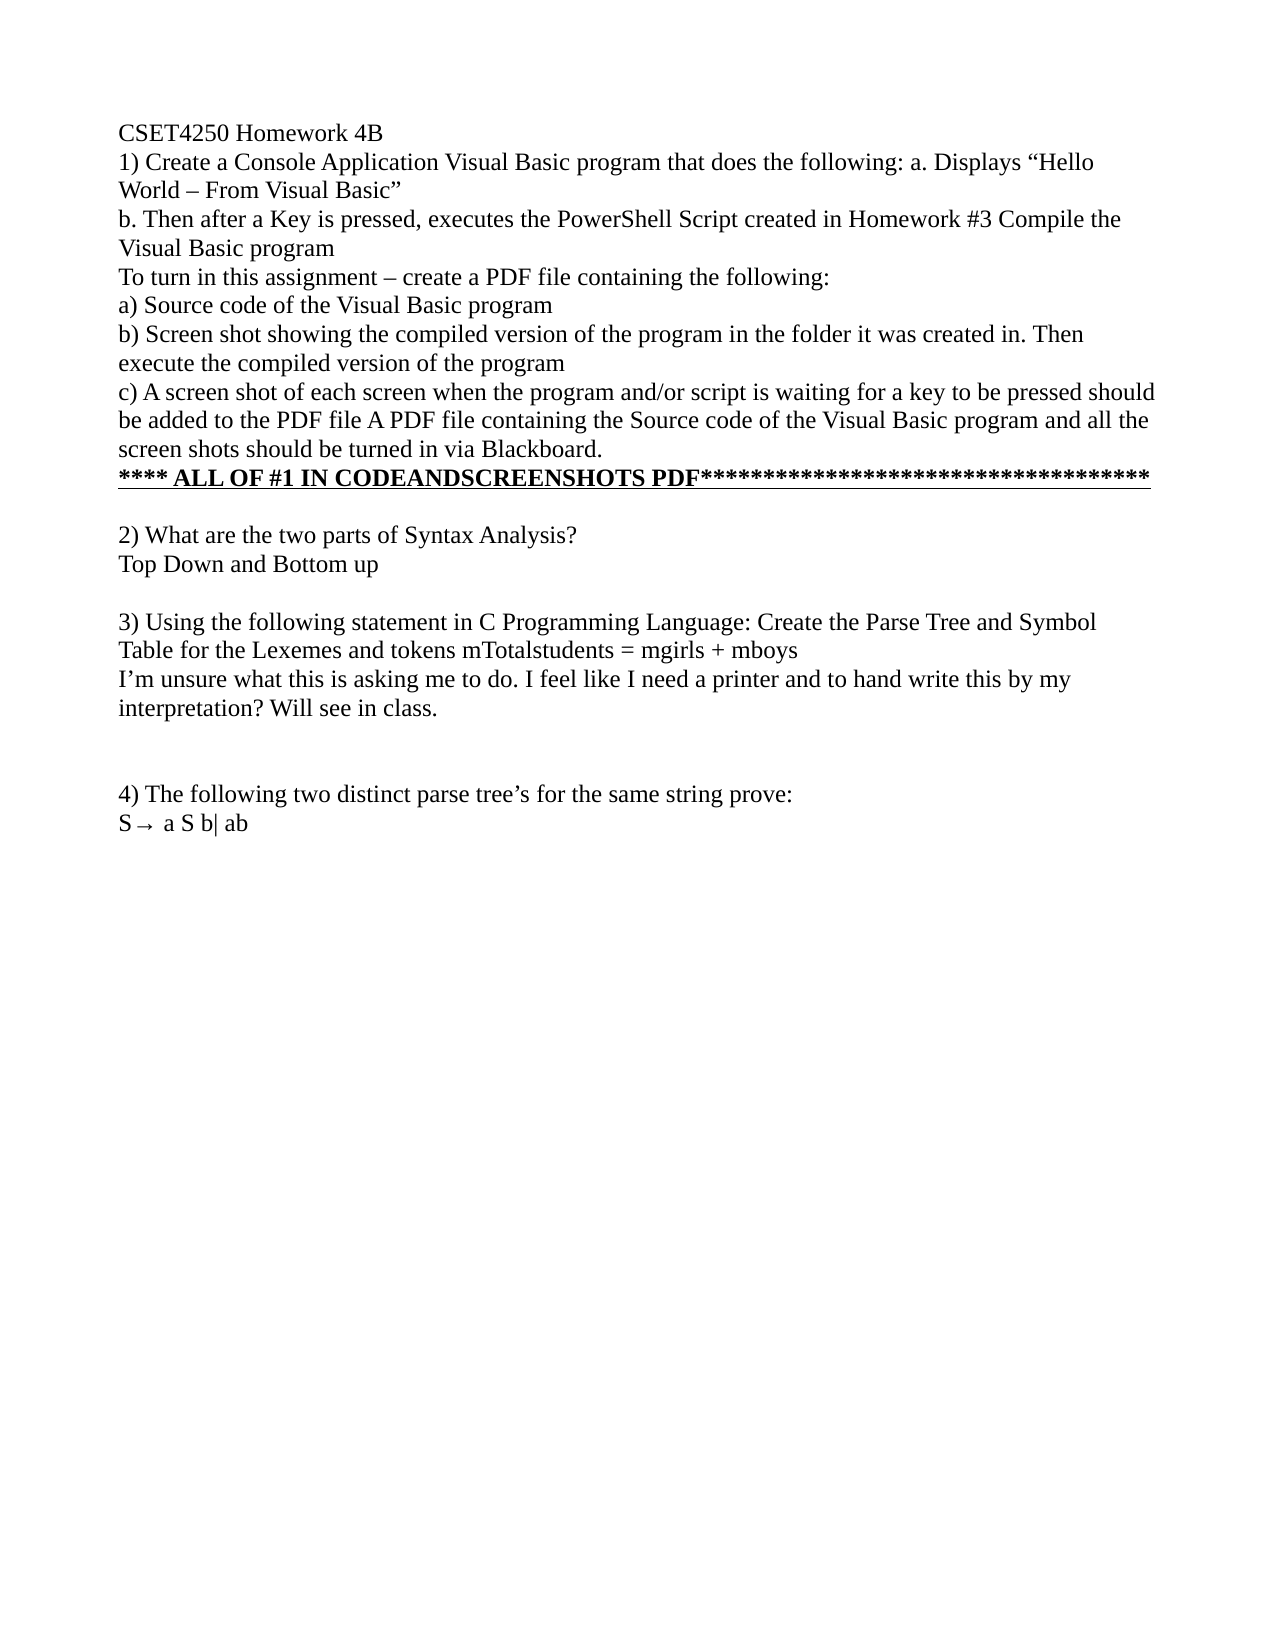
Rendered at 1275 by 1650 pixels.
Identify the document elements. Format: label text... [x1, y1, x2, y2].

text Top Down and Bottom up [118, 549, 1157, 578]
text a) Source code of the Visual Basic program [118, 291, 1157, 319]
text I’m unsure what this is asking me to do. I feel like I need a printer and to hand write this by my interpretation? Will see in class. [118, 664, 1157, 722]
text 1) Create a Console Application Visual Basic program that does the following: a. Displays “Hello World – From Visual Basic” [118, 147, 1157, 204]
text b. Then after a Key is pressed, executes the PowerShell Script created in Homework #3 Compile the Visual Basic program [118, 204, 1157, 262]
text b) Screen shot showing the compiled version of the program in the folder it was created in. Then execute the compiled version of the program [118, 319, 1157, 377]
text To turn in this assignment – create a PDF file containing the following: [118, 262, 1157, 291]
text **** ALL OF #1 IN CODEANDSCREENSHOTS PDF************************************ [118, 463, 1157, 492]
text 4) The following two distinct parse tree’s for the same string prove: [118, 779, 1157, 808]
text c) A screen shot of each screen when the program and/or script is waiting for a key to be pressed should be added to the PDF file A PDF file containing the Source code of the Visual Basic program and all the screen shots should be turned in via Blackboard. [118, 377, 1157, 463]
text S→ a S b| ab [118, 808, 1157, 837]
text 2) What are the two parts of Syntax Analysis? [118, 521, 1157, 549]
text CSET4250 Homework 4B [118, 118, 1157, 147]
text 3) Using the following statement in C Programming Language: Create the Parse Tree and Symbol Table for the Lexemes and tokens mTotalstudents = mgirls + mboys [118, 607, 1157, 664]
